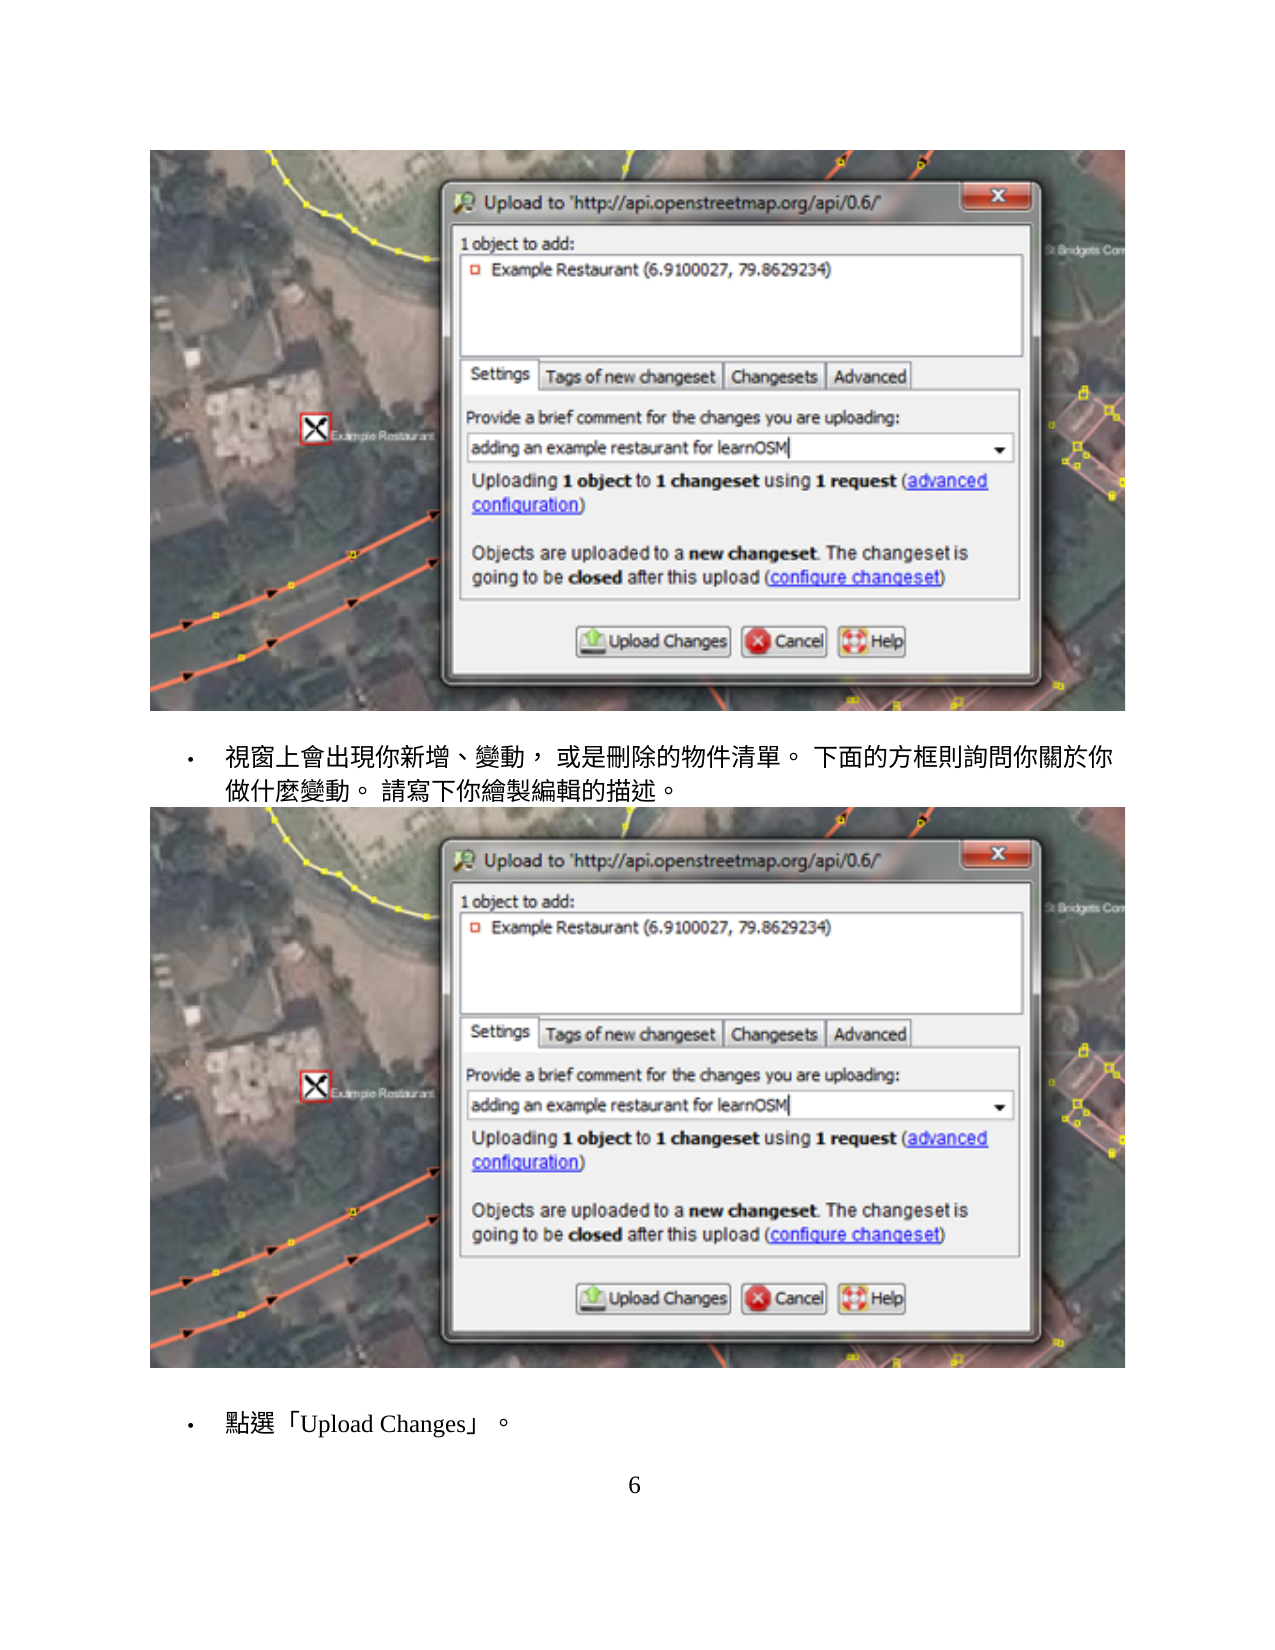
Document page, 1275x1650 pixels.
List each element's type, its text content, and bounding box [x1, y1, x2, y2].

list 視窗上會出現你新增、變動， 或是刪除的物件清單。 下面的方框則詢問你關於你做什麼變動。 請寫下你繪製編輯的描述。 [187, 739, 1125, 807]
list 點選「Upload Changes」。 [187, 1406, 1125, 1440]
picture [150, 807, 1125, 1368]
picture [150, 150, 1125, 711]
